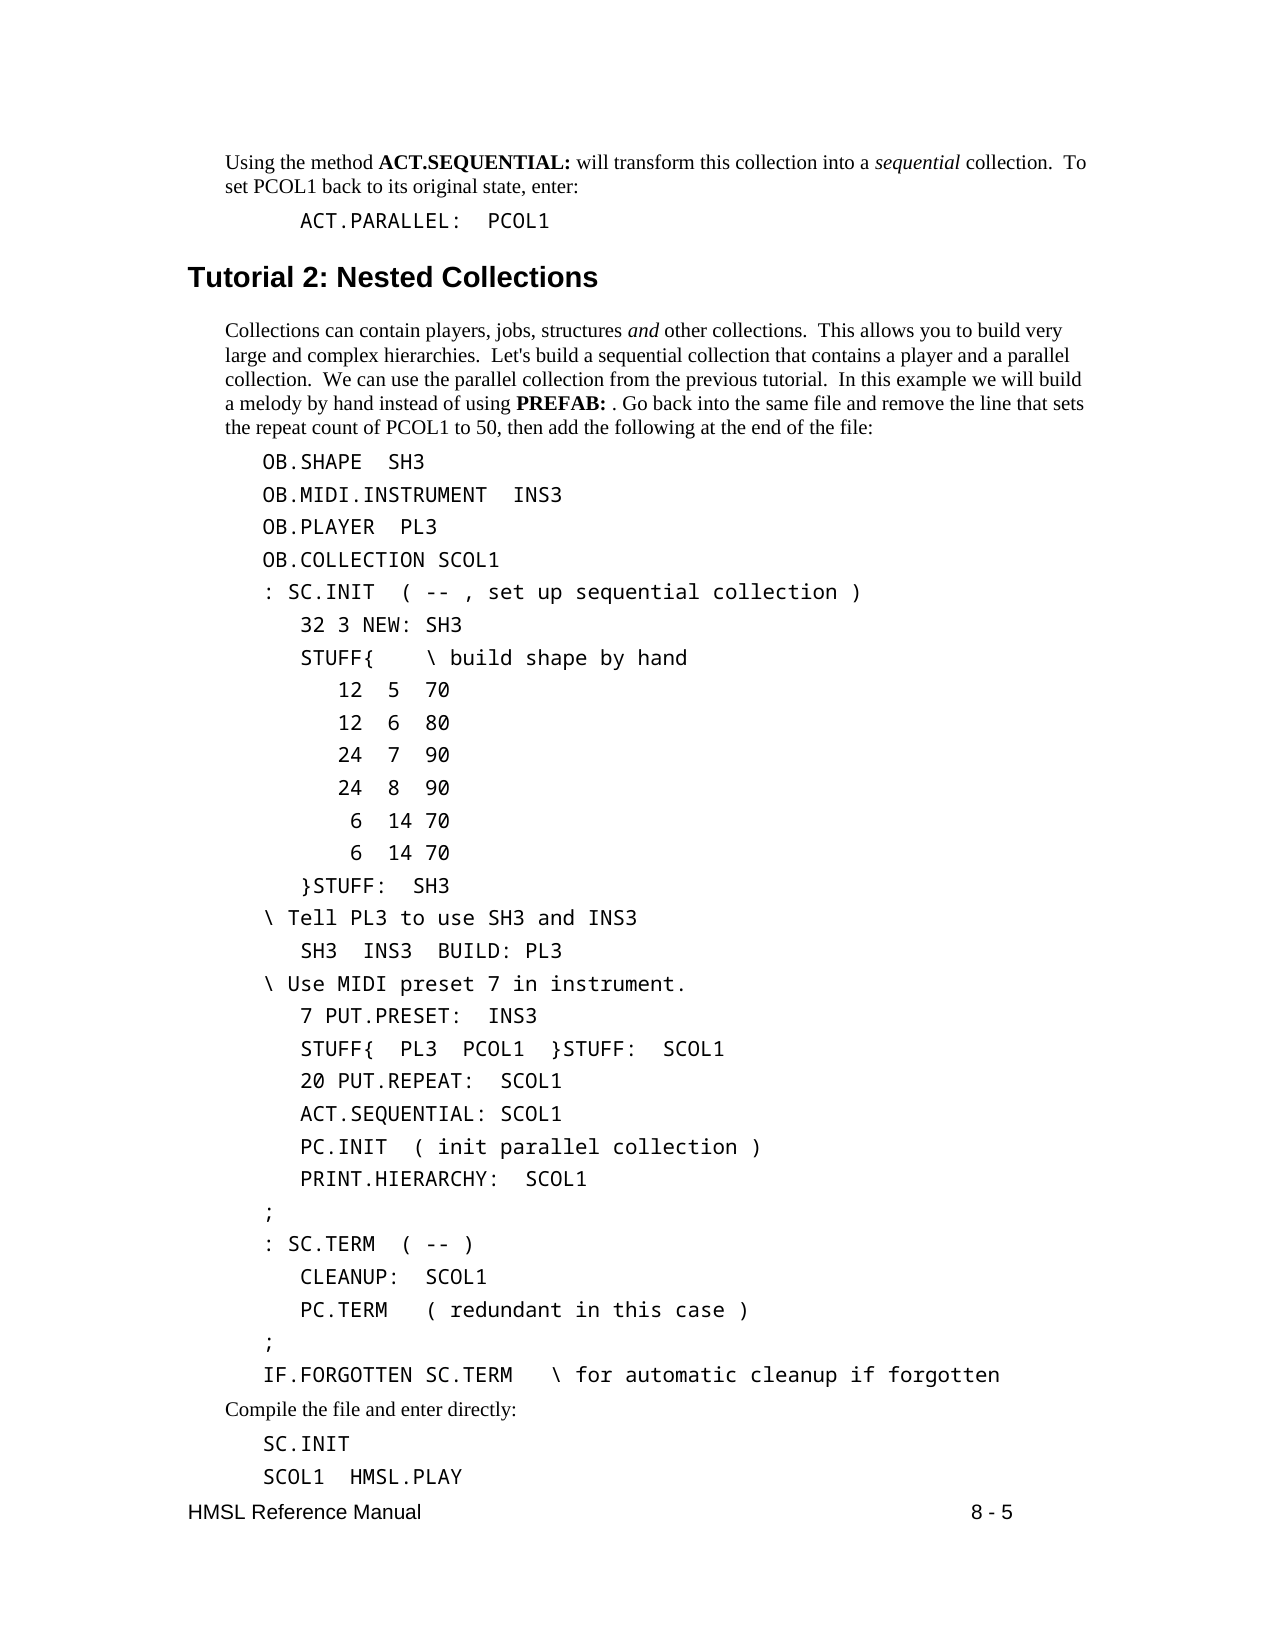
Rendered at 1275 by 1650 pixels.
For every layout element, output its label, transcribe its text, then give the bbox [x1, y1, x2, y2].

text 6 14 70 [262, 806, 1087, 834]
text 32 3 NEW: SH3 [262, 610, 1087, 638]
text SC.INIT [262, 1429, 1087, 1458]
text \ Use MIDI preset 7 in instrument. [262, 969, 1087, 997]
text SCOL1 HMSL.PLAY [262, 1462, 1087, 1490]
text Collections can contain players, jobs, structures and other collections. This allows you to build very large and complex hierarchies. Let's build a sequential collection that contains a player and a parallel collection. We can use the parallel collection from the previous tutorial. In this example we will build a melody by hand instead of using PREFAB: . Go back into the same file and remove the line that sets the repeat count of PCOL1 to 50, then add the following at the end of the file: [225, 318, 1087, 439]
text OB.SHAPE SH3 [262, 447, 1087, 476]
text OB.PLAYER PL3 [262, 512, 1087, 541]
text \ Tell PL3 to use SH3 and INS3 [262, 903, 1087, 932]
text PC.INIT ( init parallel collection ) [262, 1132, 1087, 1160]
text 12 6 80 [262, 708, 1087, 736]
text ACT.SEQUENTIAL: SCOL1 [262, 1099, 1087, 1128]
text ; [262, 1197, 1087, 1225]
text STUFF{ \ build shape by hand [262, 643, 1087, 671]
subtitle Tutorial 2: Nested Collections [187, 260, 1087, 293]
text IF.FORGOTTEN SC.TERM \ for automatic cleanup if forgotten [262, 1360, 1087, 1388]
text 20 PUT.REPEAT: SCOL1 [262, 1067, 1087, 1095]
text 24 8 90 [262, 773, 1087, 802]
text Using the method ACT.SEQUENTIAL: will transform this collection into a sequential collection. To set PCOL1 back to its original state, enter: [225, 150, 1087, 198]
text }STUFF: SH3 [262, 871, 1087, 899]
text ; [262, 1327, 1087, 1356]
text ACT.PARALLEL: PCOL1 [262, 206, 1087, 235]
text OB.COLLECTION SCOL1 [262, 545, 1087, 573]
text OB.MIDI.INSTRUMENT INS3 [262, 480, 1087, 508]
text STUFF{ PL3 PCOL1 }STUFF: SCOL1 [262, 1034, 1087, 1062]
text 12 5 70 [262, 675, 1087, 704]
text SH3 INS3 BUILD: PL3 [262, 936, 1087, 964]
text Compile the file and enter directly: [225, 1397, 1087, 1421]
text : SC.INIT ( -- , set up sequential collection ) [262, 577, 1087, 606]
text PRINT.HIERARCHY: SCOL1 [262, 1164, 1087, 1193]
text 7 PUT.PRESET: INS3 [262, 1001, 1087, 1030]
text : SC.TERM ( -- ) [262, 1229, 1087, 1258]
text CLEANUP: SCOL1 [262, 1262, 1087, 1291]
text PC.TERM ( redundant in this case ) [262, 1295, 1087, 1323]
text 6 14 70 [262, 838, 1087, 867]
text 24 7 90 [262, 741, 1087, 769]
